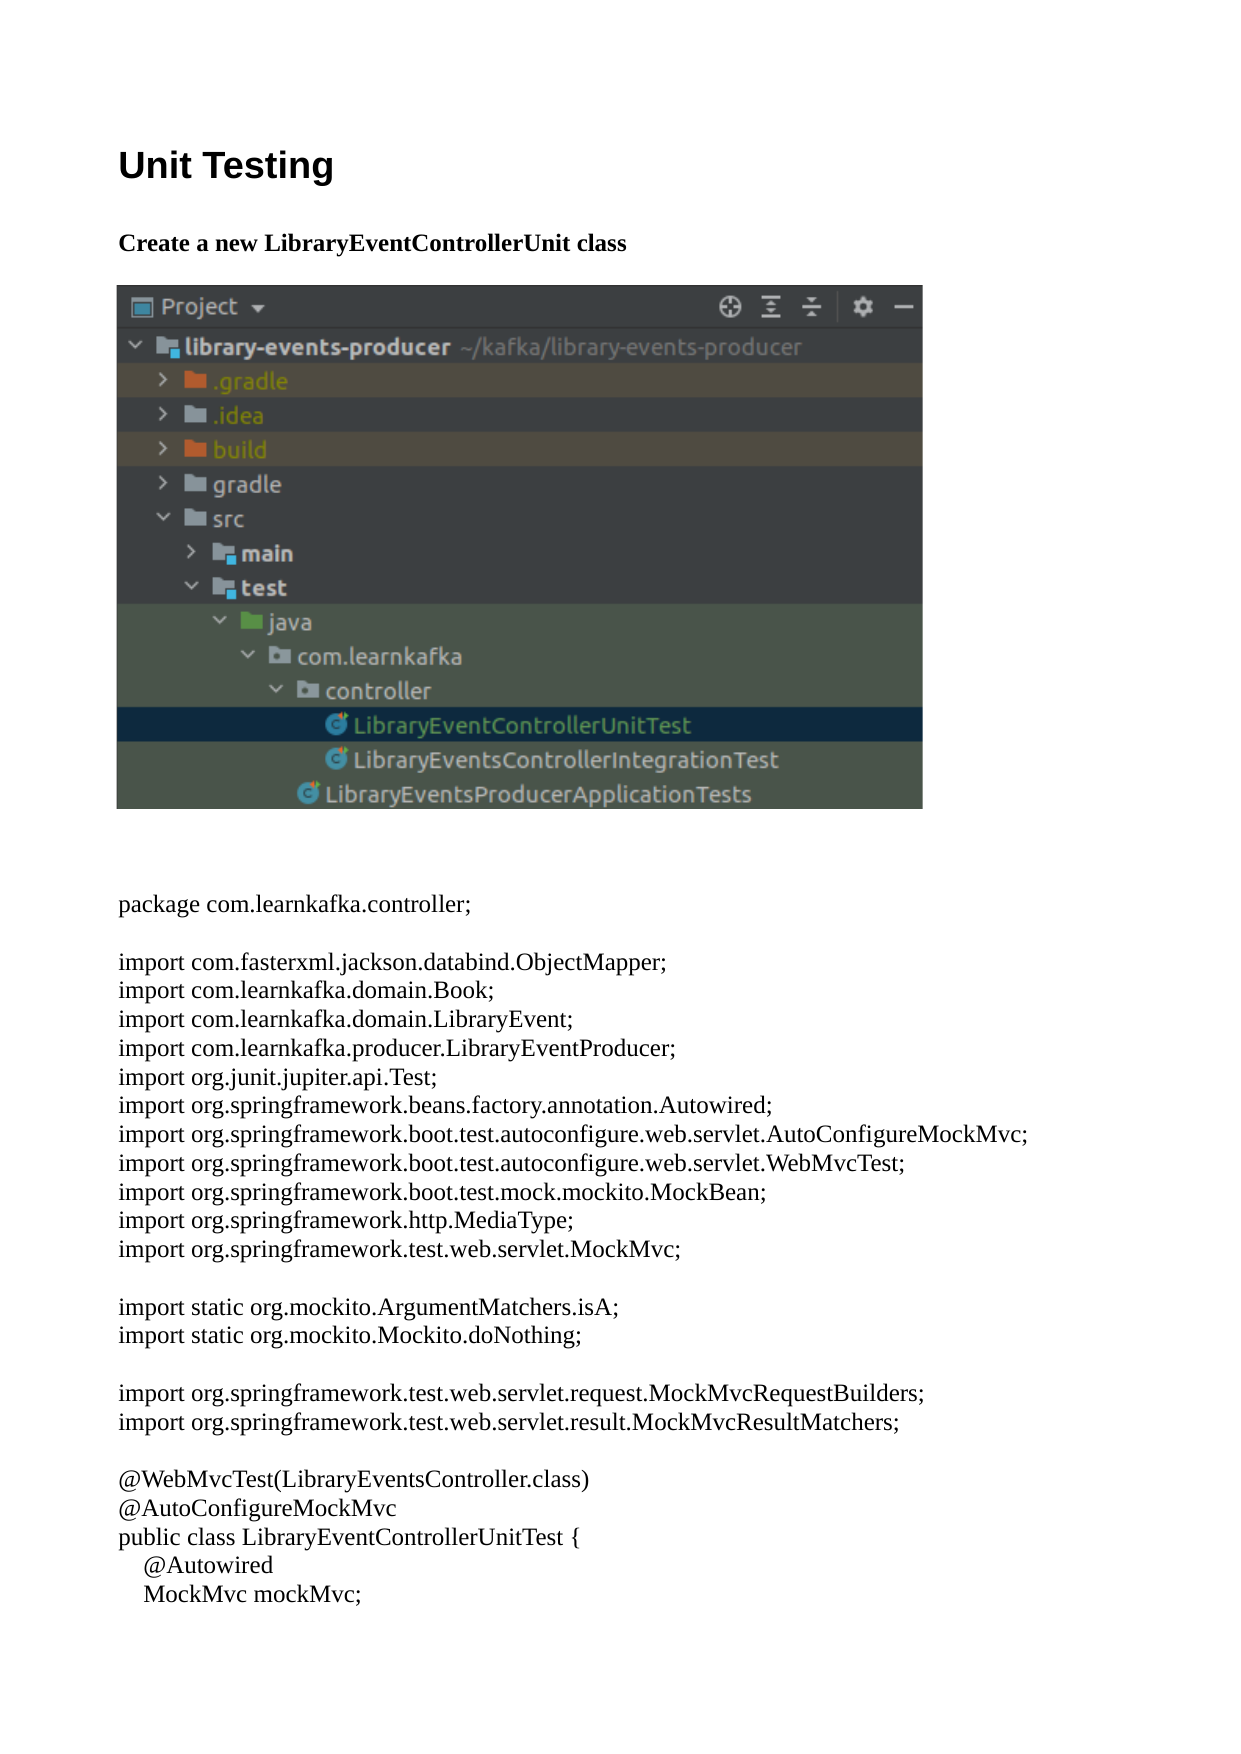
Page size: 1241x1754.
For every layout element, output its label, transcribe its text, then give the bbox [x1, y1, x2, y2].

text package com.learnkafka.controller; import com.fasterxml.jackson.databind.ObjectMapper; import com.learnkafka.domain.Book; import com.learnkafka.domain.LibraryEvent; import com.learnkafka.producer.LibraryEventProducer; import org.junit.jupiter.api.Test; import org.springframework.beans.factory.annotation.Autowired; import org.springframework.boot.test.autoconfigure.web.servlet.AutoConfigureMockMvc; import org.springframework.boot.test.autoconfigure.web.servlet.WebMvcTest; import org.springframework.boot.test.mock.mockito.MockBean; import org.springframework.http.MediaType; import org.springframework.test.web.servlet.MockMvc; import static org.mockito.ArgumentMatchers.isA; import static org.mockito.Mockito.doNothing; import org.springframework.test.web.servlet.request.MockMvcRequestBuilders; import org.springframework.test.web.servlet.result.MockMvcResultMatchers; @WebMvcTest(LibraryEventsController.class) @AutoConfigureMockMvc public class LibraryEventControllerUnitTest { @Autowired MockMvc mockMvc; [118, 889, 1122, 1608]
picture [116, 285, 923, 809]
text Create a new LibraryEventControllerUnit class [118, 228, 1122, 257]
subtitle Unit Testing [118, 143, 1122, 187]
